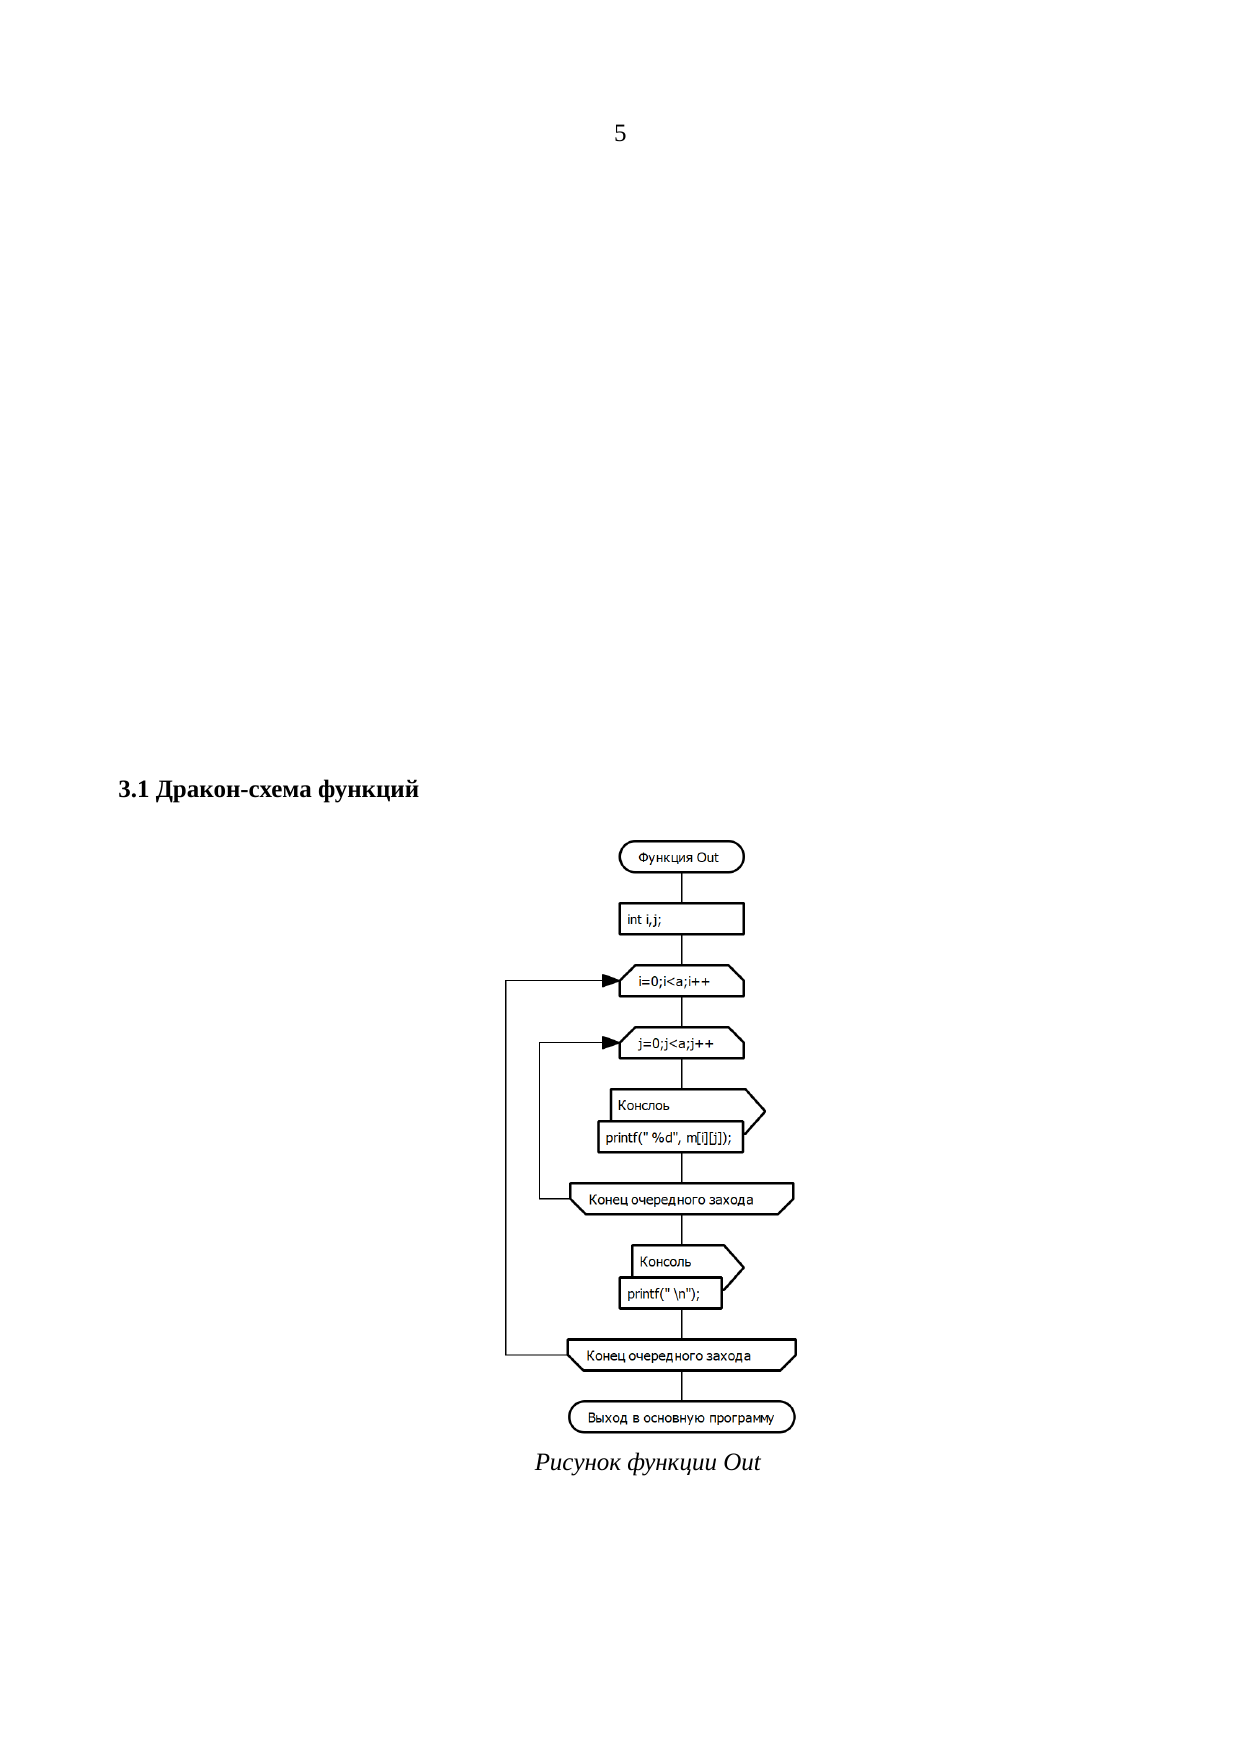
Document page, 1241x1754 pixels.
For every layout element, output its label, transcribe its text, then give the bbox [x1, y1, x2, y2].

subtitle 3.1 Дракон-схема функций [118, 774, 1122, 803]
text Рисунок функции Out [487, 1447, 808, 1475]
picture [487, 826, 808, 1447]
